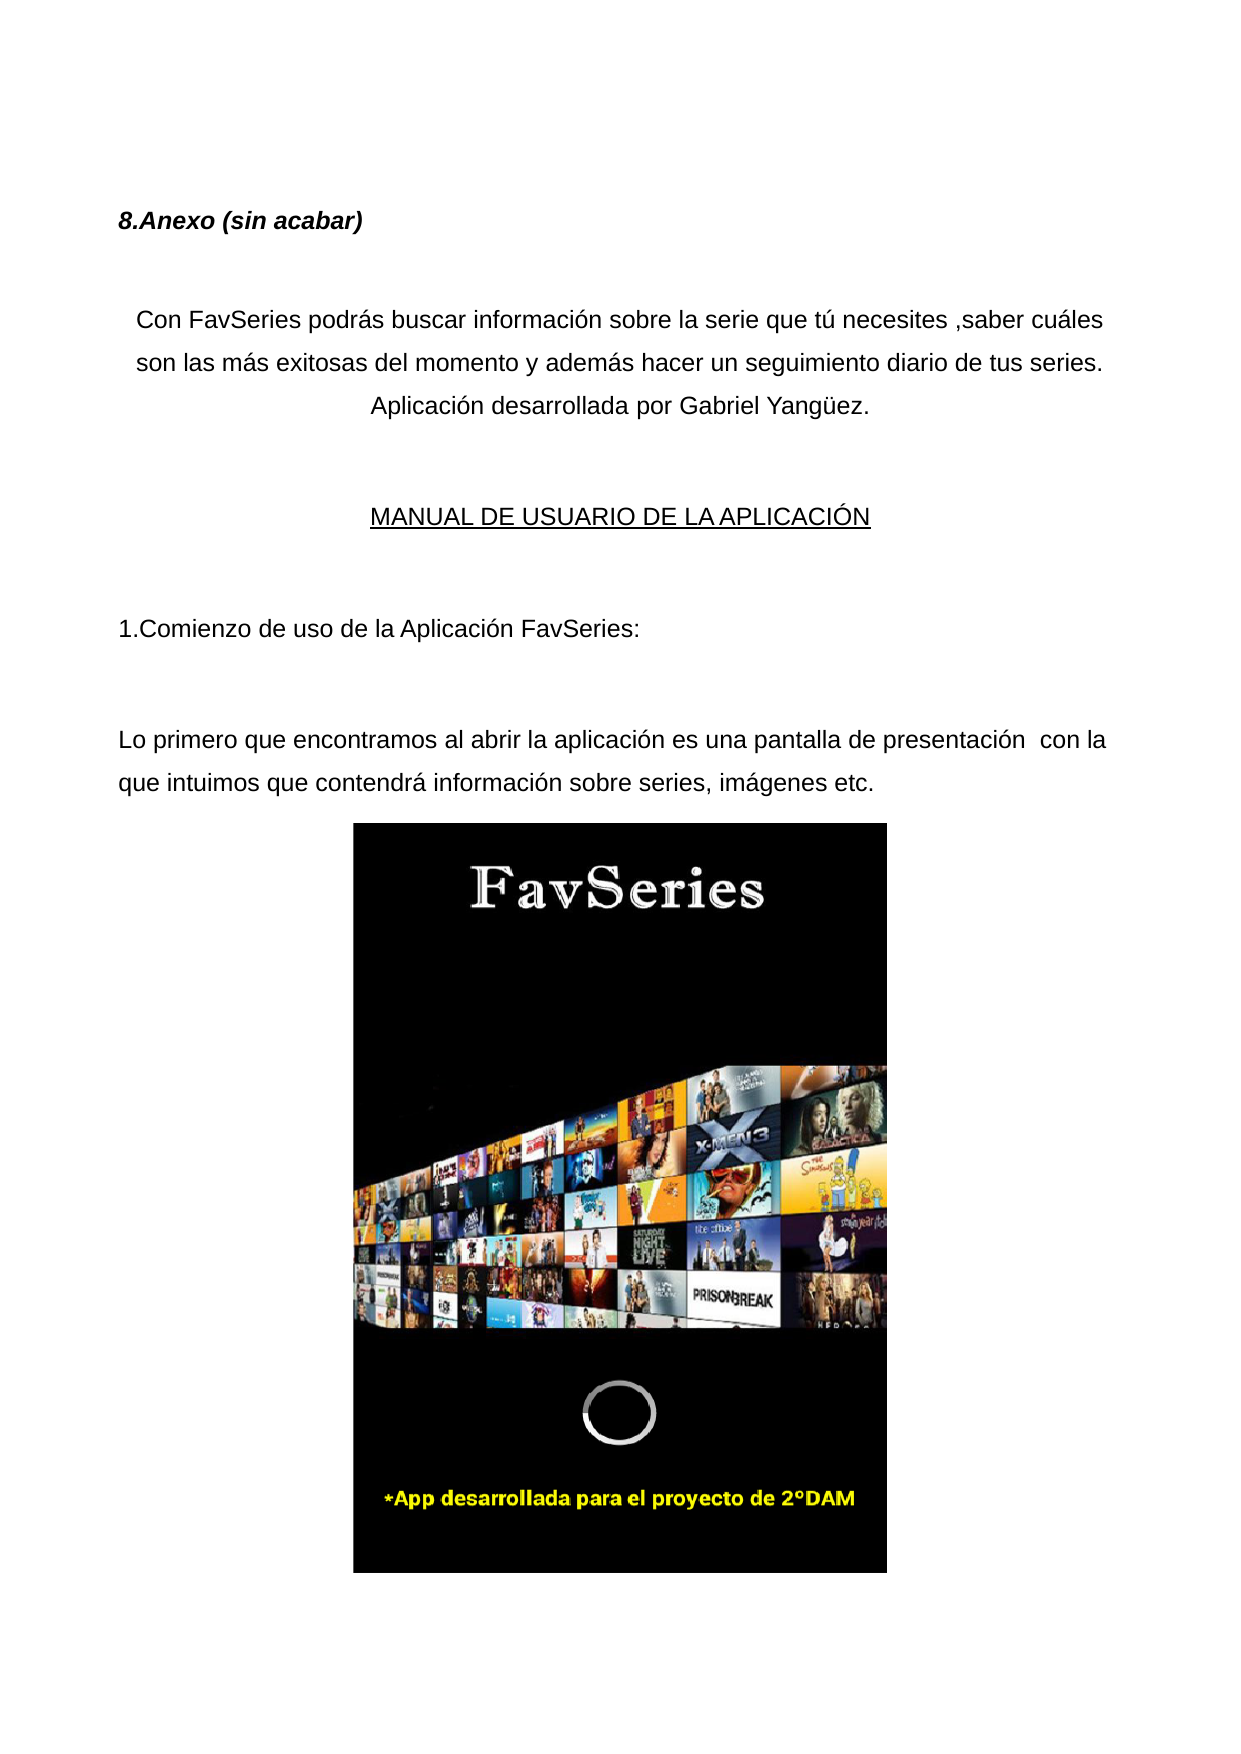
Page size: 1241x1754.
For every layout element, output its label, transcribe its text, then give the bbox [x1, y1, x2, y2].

text Con FavSeries podrás buscar información sobre la serie que tú necesites ,saber cuáles son las más exitosas del momento y además hacer un seguimiento diario de tus series. Aplicación desarrollada por Gabriel Yangüez. [118, 305, 1122, 420]
text MANUAL DE USUARIO DE LA APLICACIÓN [118, 502, 1122, 531]
text 1.Comienzo de uso de la Aplicación FavSeries: [118, 614, 1122, 642]
text 8.Anexo (sin acabar) [118, 206, 1122, 235]
picture [353, 823, 887, 1573]
text Lo primero que encontramos al abrir la aplicación es una pantalla de presentación con la que intuimos que contendrá información sobre series, imágenes etc. [118, 725, 1122, 797]
